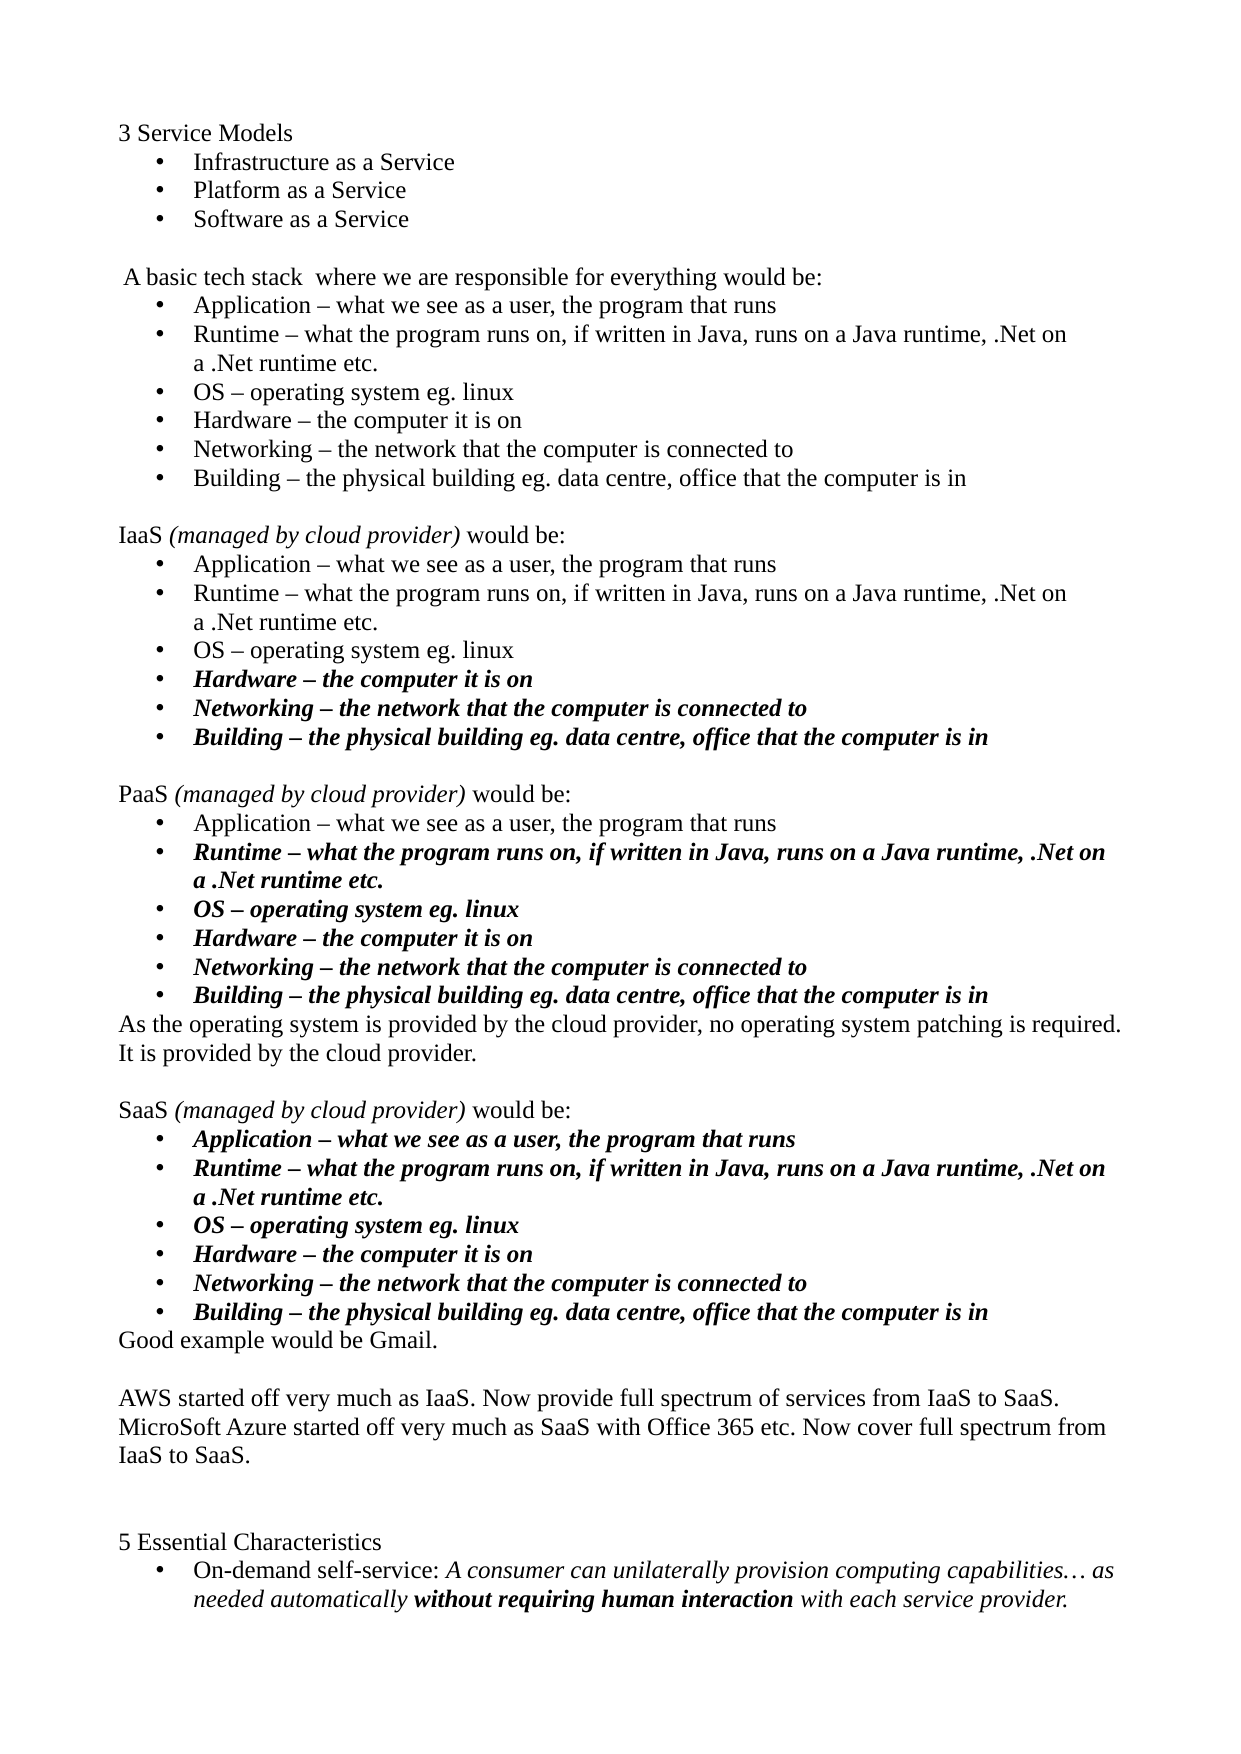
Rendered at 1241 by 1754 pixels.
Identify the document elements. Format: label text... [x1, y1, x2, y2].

text Good example would be Gmail. [118, 1326, 1122, 1354]
list Building – the physical building eg. data centre, office that the computer is in [156, 1297, 1122, 1326]
list Runtime – what the program runs on, if written in Java, runs on a Java runtime, .Net on a .Net runtime etc. [156, 578, 1122, 636]
text PaaS (managed by cloud provider) would be: [118, 779, 1122, 808]
text As the operating system is provided by the cloud provider, no operating system patching is required. It is provided by the cloud provider. [118, 1009, 1122, 1067]
text MicroSoft Azure started off very much as SaaS with Office 365 etc. Now cover full spectrum from IaaS to SaaS. [118, 1412, 1122, 1469]
list Networking – the network that the computer is connected to [156, 1268, 1122, 1297]
list Networking – the network that the computer is connected to [156, 952, 1122, 981]
list Building – the physical building eg. data centre, office that the computer is in [156, 981, 1122, 1009]
list OS – operating system eg. linux [156, 894, 1122, 923]
list Networking – the network that the computer is connected to [156, 434, 1122, 463]
list Application – what we see as a user, the program that runs [156, 549, 1122, 578]
list Building – the physical building eg. data centre, office that the computer is in [156, 722, 1122, 751]
list Building – the physical building eg. data centre, office that the computer is in [156, 463, 1122, 492]
text A basic tech stack where we are responsible for everything would be: [118, 262, 1122, 291]
list Infrastructure as a Service [156, 147, 1122, 176]
list Platform as a Service [156, 176, 1122, 204]
list On-demand self-service: A consumer can unilaterally provision computing capabilities… as needed automatically without requiring human interaction with each service provider. [156, 1556, 1122, 1613]
list OS – operating system eg. linux [156, 636, 1122, 664]
text IaaS (managed by cloud provider) would be: [118, 521, 1122, 549]
list Runtime – what the program runs on, if written in Java, runs on a Java runtime, .Net on a .Net runtime etc. [156, 319, 1122, 377]
list Networking – the network that the computer is connected to [156, 693, 1122, 722]
list Software as a Service [156, 204, 1122, 233]
list Hardware – the computer it is on [156, 664, 1122, 693]
text AWS started off very much as IaaS. Now provide full spectrum of services from IaaS to SaaS. [118, 1383, 1122, 1412]
text 3 Service Models [118, 118, 1122, 147]
list Hardware – the computer it is on [156, 1239, 1122, 1268]
list OS – operating system eg. linux [156, 1211, 1122, 1239]
list Application – what we see as a user, the program that runs [156, 1124, 1122, 1153]
text 5 Essential Characteristics [118, 1527, 1122, 1556]
list Runtime – what the program runs on, if written in Java, runs on a Java runtime, .Net on a .Net runtime etc. [156, 837, 1122, 894]
list Application – what we see as a user, the program that runs [156, 291, 1122, 319]
text SaaS (managed by cloud provider) would be: [118, 1096, 1122, 1124]
list Hardware – the computer it is on [156, 923, 1122, 952]
list Application – what we see as a user, the program that runs [156, 808, 1122, 837]
list Runtime – what the program runs on, if written in Java, runs on a Java runtime, .Net on a .Net runtime etc. [156, 1153, 1122, 1211]
list Hardware – the computer it is on [156, 406, 1122, 434]
list OS – operating system eg. linux [156, 377, 1122, 406]
